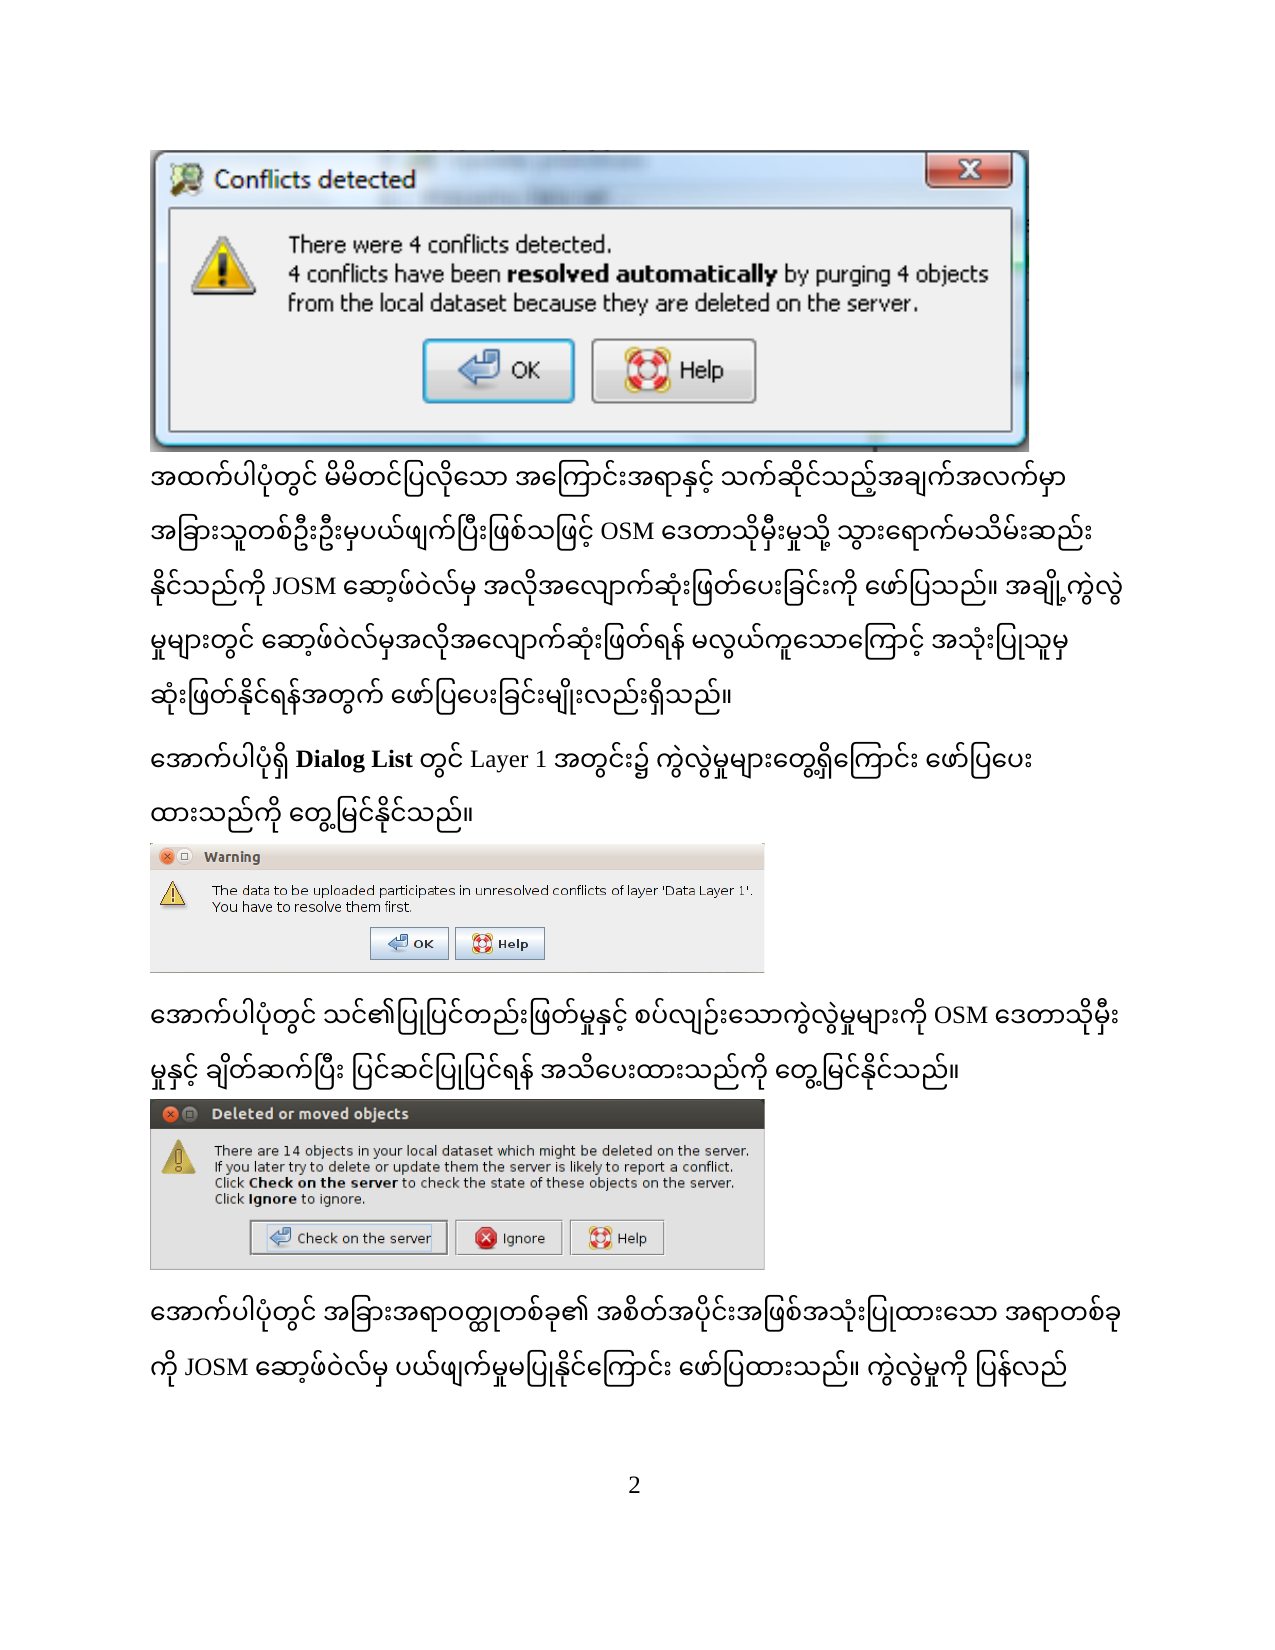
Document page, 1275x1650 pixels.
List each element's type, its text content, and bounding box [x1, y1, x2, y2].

picture [150, 1099, 765, 1270]
text အထက်ပါပုံတွင် မိမိတင်ပြလိုသော အကြောင်းအရာနှင့် သက်ဆိုင်သည့်အချက်အလက်မှာ အခြားသူတစ်ဦးဦးမှပယ်ဖျက်ပြီးဖြစ်သဖြင့် OSM ဒေတာသိုမှီးမှုသို့ သွားရောက်မသိမ်းဆည်းနိုင်သည်ကို JOSM ဆော့ဖ်ဝဲလ်မှ အလိုအလျောက်ဆုံးဖြတ်ပေးခြင်းကို ဖော်ပြသည်။ အချို့ကွဲလွဲမှုများတွင် ဆော့ဖ်ဝဲလ်မှအလိုအလျောက်ဆုံးဖြတ်ရန် မလွယ်ကူသောကြောင့် အသုံးပြုသူမှ ဆုံးဖြတ်နိုင်ရန်အတွက် ဖော်ပြပေးခြင်းမျိုးလည်းရှိသည်။ [150, 150, 1125, 725]
text အောက်ပါပုံတွင် သင်၏ပြုပြင်တည်းဖြတ်မှုနှင့် စပ်လျဉ်းသောကွဲလွဲမှုများကို OSM ဒေတာသိုမှီးမှုနှင့် ချိတ်ဆက်ပြီး ပြင်ဆင်ပြုပြင်ရန် အသိပေးထားသည်ကို တွေ့မြင်နိုင်သည်။ [150, 991, 1125, 1269]
text အောက်ပါပုံရှိ Dialog List တွင် Layer 1 အတွင်း၌ ကွဲလွဲမှုများတွေ့ရှိကြောင်း ဖော်ပြပေးထားသည်ကို တွေ့မြင်နိုင်သည်။ [150, 734, 1125, 973]
picture [150, 843, 765, 973]
picture [150, 150, 1030, 452]
text အောက်ပါပုံတွင် အခြားအရာဝတ္ထုတစ်ခု၏ အစိတ်အပိုင်းအဖြစ်အသုံးပြုထားသော အရာတစ်ခုကို JOSM ဆော့ဖ်ဝဲလ်မှ ပယ်ဖျက်မှုမပြုနိုင်ကြောင်း ဖော်ပြထားသည်။ ကွဲလွဲမှုကို ပြန်လည် [150, 1287, 1125, 1396]
